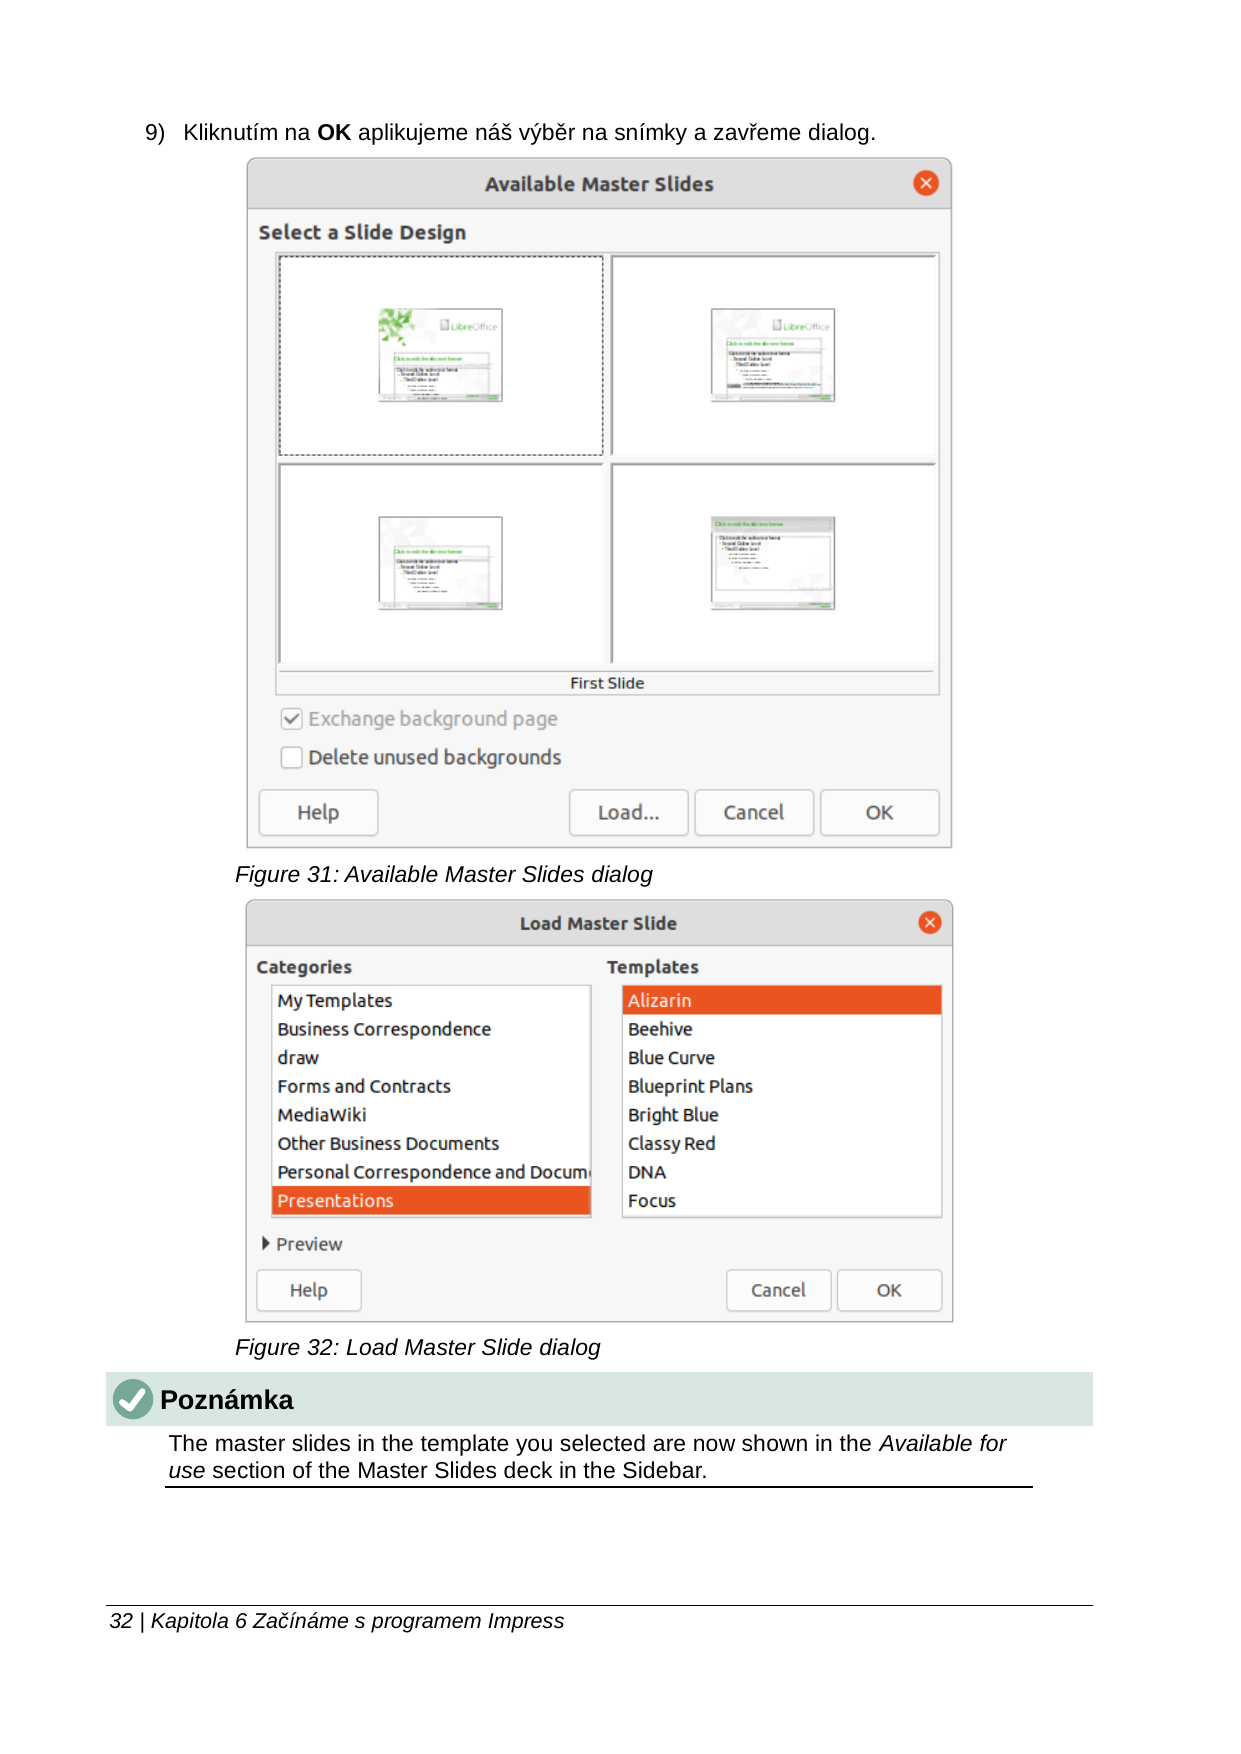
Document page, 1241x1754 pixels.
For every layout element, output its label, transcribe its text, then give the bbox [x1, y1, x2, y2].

list Kliknutím na OK aplikujeme náš výběr na snímky a zavřeme dialog. [165, 118, 1093, 145]
text Figure 31: Available Master Slides dialog [235, 861, 964, 887]
picture [234, 157, 964, 861]
picture [234, 899, 964, 1334]
text Figure 32: Load Master Slide dialog [235, 1334, 964, 1360]
subtitle Poznámka [106, 1372, 1093, 1426]
text The master slides in the template you selected are now shown in the Available for use section of the Master Slides deck in the Sidebar. [165, 1426, 1033, 1486]
